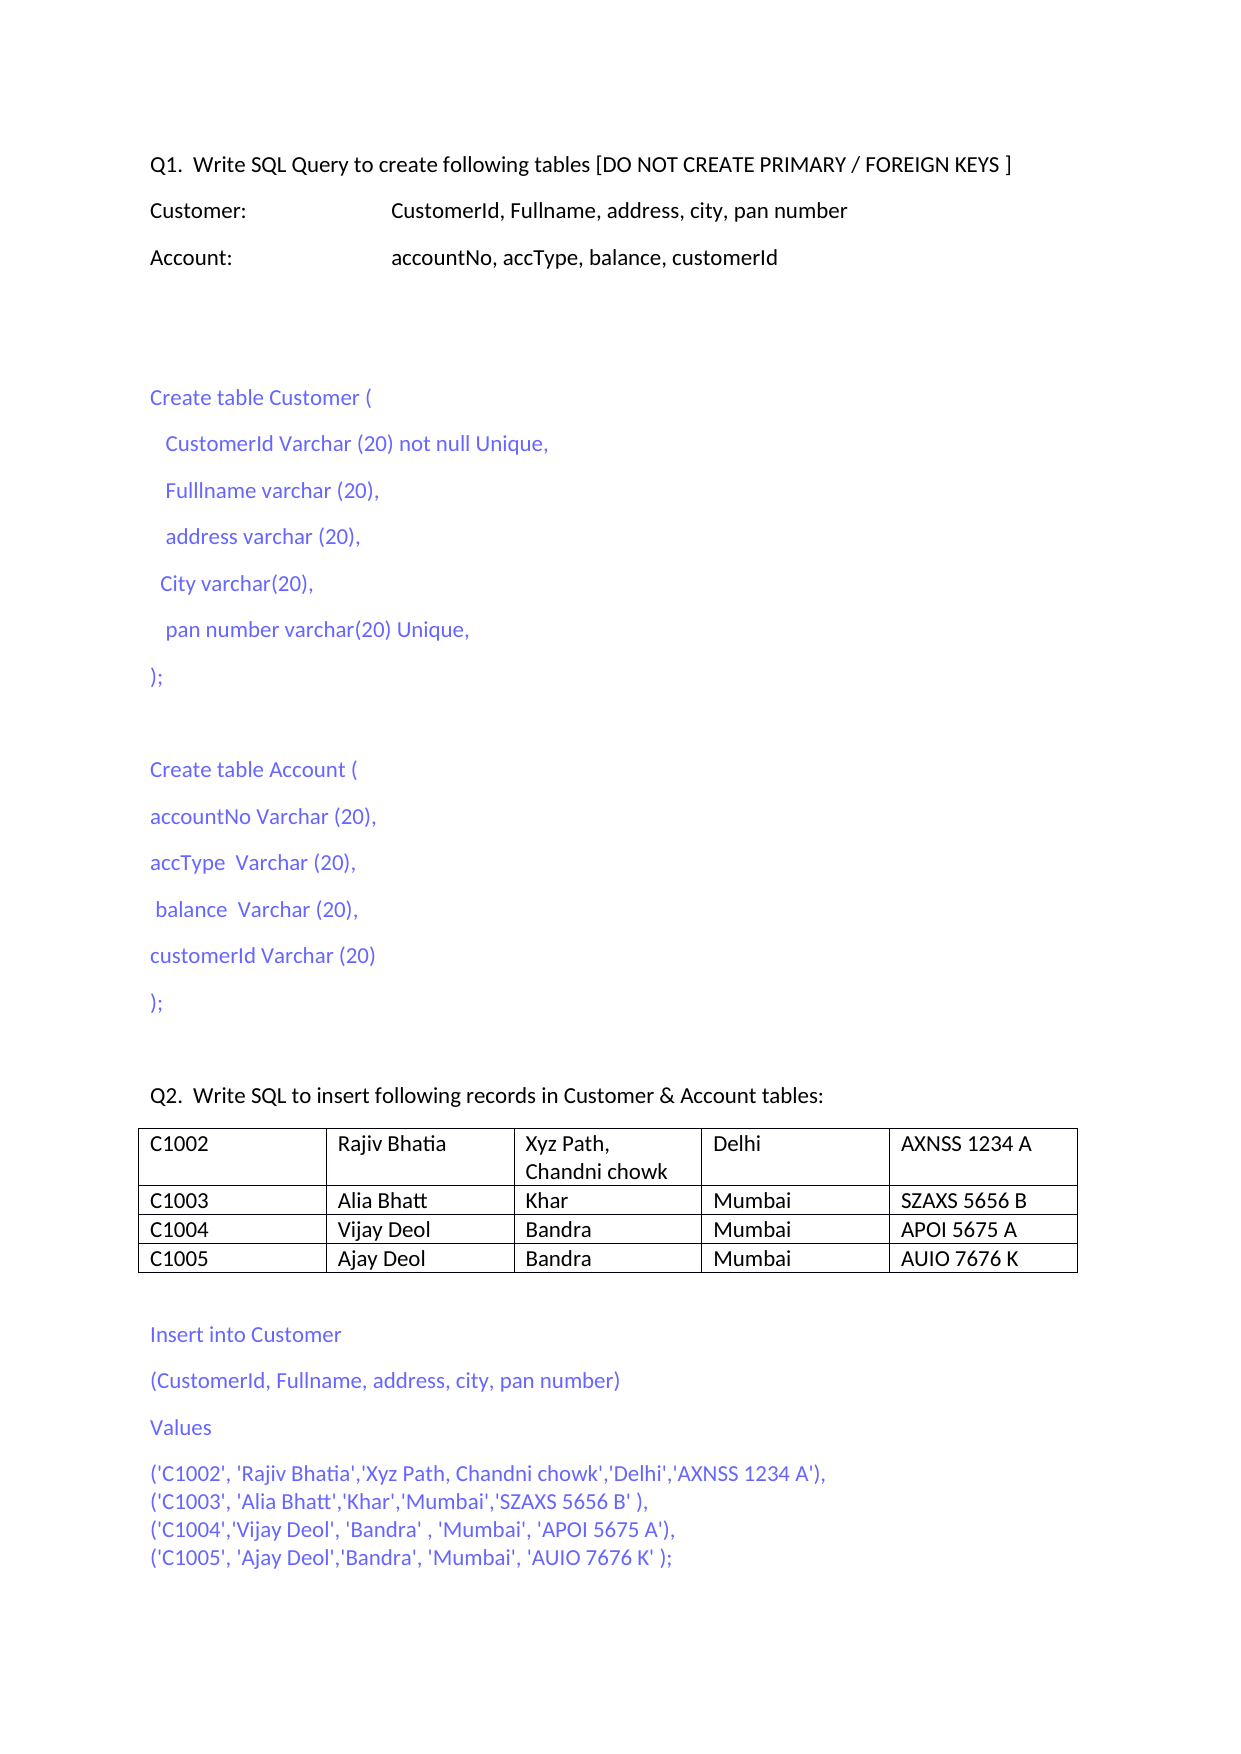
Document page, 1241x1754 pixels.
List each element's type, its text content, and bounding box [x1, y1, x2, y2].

text accType Varchar (20), [150, 848, 1090, 876]
table_cell C1003 [139, 1186, 326, 1214]
text address varchar (20), [150, 522, 1090, 551]
table_cell AUIO 7676 K [890, 1244, 1077, 1272]
text ); [150, 662, 1090, 690]
text ); [150, 988, 1090, 1016]
text pan number varchar(20) Unique, [150, 616, 1090, 644]
text CustomerId Varchar (20) not null Unique, [150, 429, 1090, 457]
text ('C1003', 'Alia Bhatt','Khar','Mumbai','SZAXS 5656 B' ), [150, 1487, 1090, 1515]
table_cell C1004 [139, 1215, 326, 1243]
table_cell Vijay Deol [327, 1215, 514, 1243]
text customerId Varchar (20) [150, 942, 1090, 969]
text Create table Account ( [150, 755, 1090, 783]
text Insert into Customer [150, 1320, 1090, 1348]
table_cell Mumbai [702, 1186, 889, 1214]
table_header Rajiv Bhatia [327, 1129, 514, 1185]
text Create table Customer ( [150, 383, 1090, 411]
table_cell Mumbai [702, 1244, 889, 1272]
table_cell SZAXS 5656 B [890, 1186, 1077, 1214]
table_cell Bandra [515, 1215, 701, 1243]
text Q1. Write SQL Query to create following tables [DO NOT CREATE PRIMARY / FOREIGN KEYS ] [150, 150, 1090, 178]
text balance Varchar (20), [150, 895, 1090, 923]
table_cell APOI 5675 A [890, 1215, 1077, 1243]
text Account: accountNo, accType, balance, customerId [150, 243, 1090, 271]
table_cell Mumbai [702, 1215, 889, 1243]
table_header C1002 [139, 1129, 326, 1185]
table_header Xyz Path, Chandni chowk [515, 1129, 701, 1185]
text ('C1002', 'Rajiv Bhatia','Xyz Path, Chandni chowk','Delhi','AXNSS 1234 A'), [150, 1459, 1090, 1487]
table_cell Ajay Deol [327, 1244, 514, 1272]
text City varchar(20), [150, 569, 1090, 597]
text Q2. Write SQL to insert following records in Customer & Account tables: [150, 1081, 1090, 1109]
text ('C1005', 'Ajay Deol','Bandra', 'Mumbai', 'AUIO 7676 K' ); [150, 1543, 1090, 1571]
table_cell C1005 [139, 1244, 326, 1272]
table_cell Bandra [515, 1244, 701, 1272]
table_cell Alia Bhatt [327, 1186, 514, 1214]
table_header AXNSS 1234 A [890, 1129, 1077, 1185]
table_cell Khar [515, 1186, 701, 1214]
text (CustomerId, Fullname, address, city, pan number) [150, 1366, 1090, 1394]
text Values [150, 1413, 1090, 1441]
table_header Delhi [702, 1129, 889, 1185]
text Fulllname varchar (20), [150, 476, 1090, 504]
text accountNo Varchar (20), [150, 802, 1090, 830]
text ('C1004','Vijay Deol', 'Bandra' , 'Mumbai', 'APOI 5675 A'), [150, 1515, 1090, 1543]
text Customer: CustomerId, Fullname, address, city, pan number [150, 197, 1090, 224]
